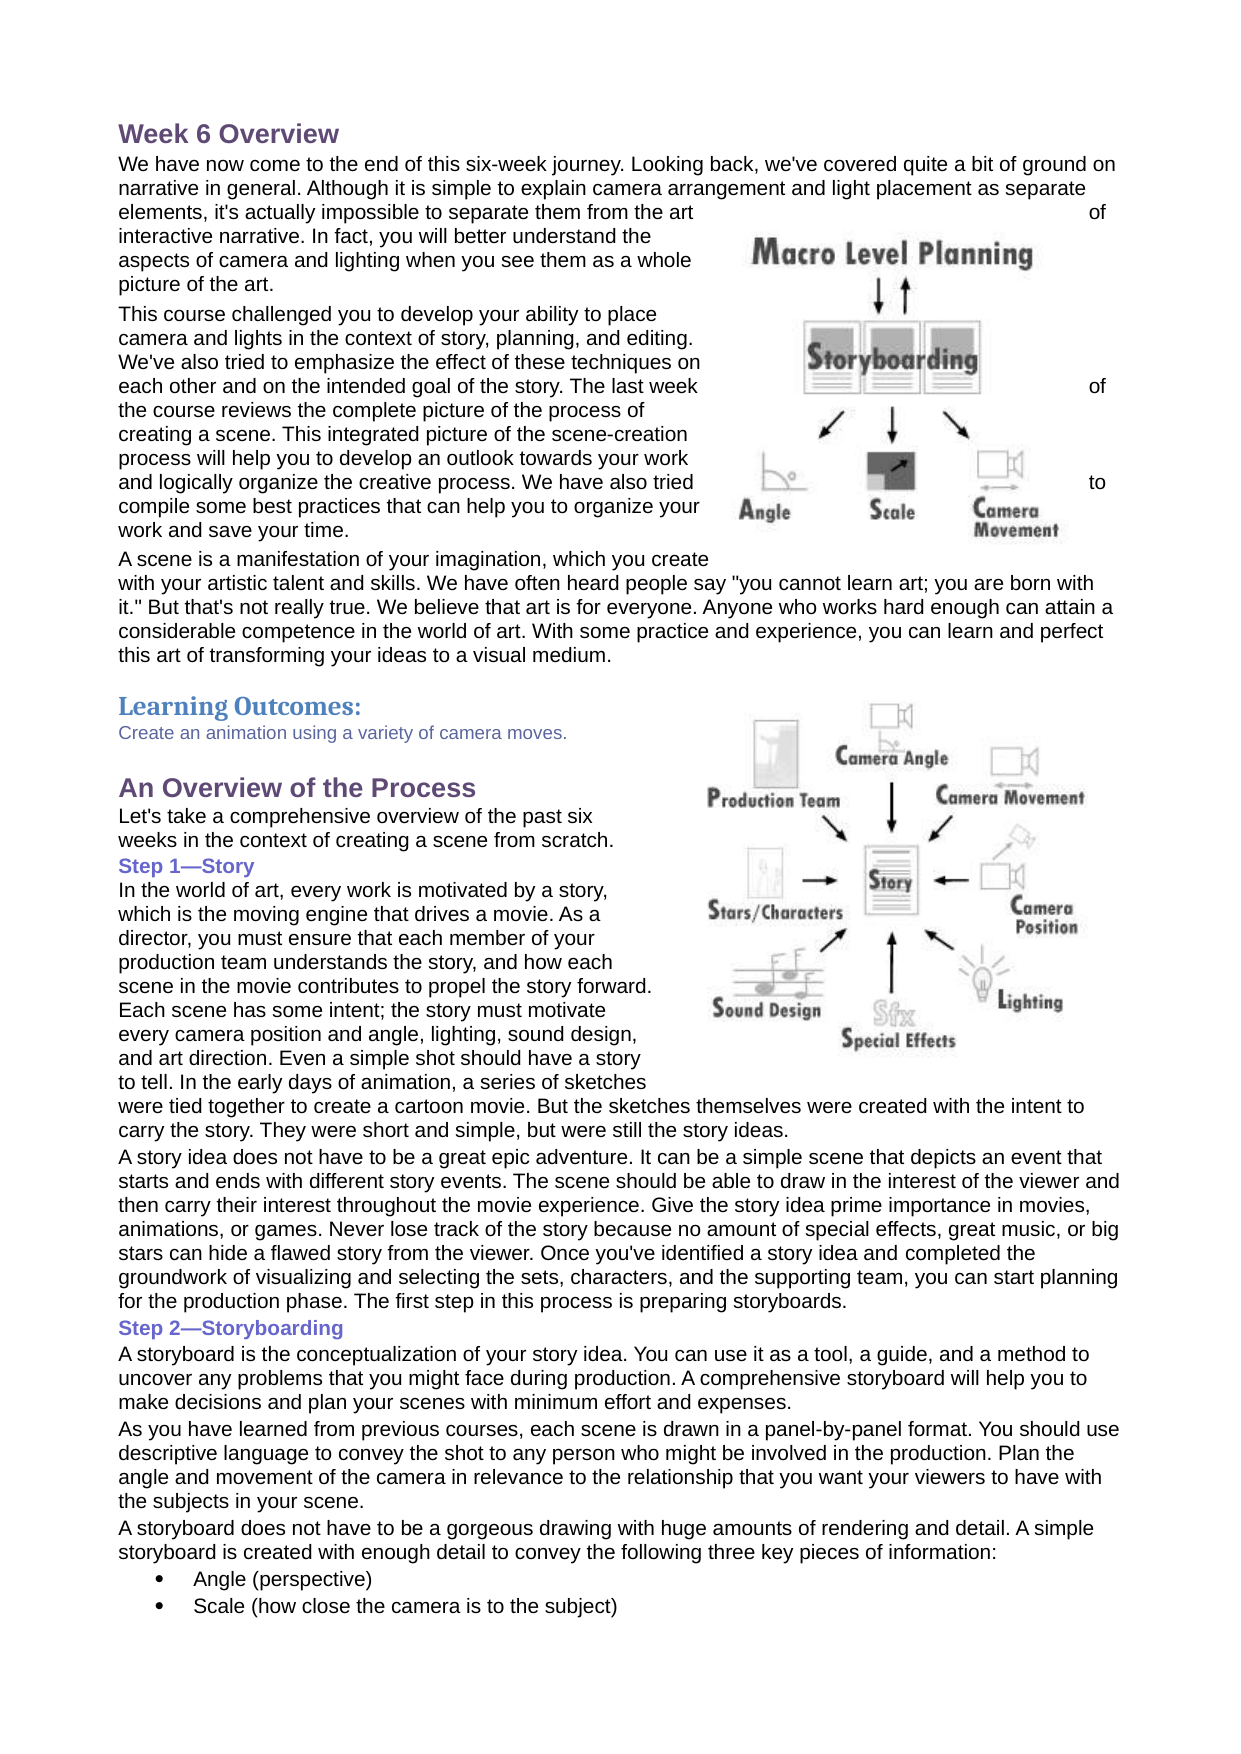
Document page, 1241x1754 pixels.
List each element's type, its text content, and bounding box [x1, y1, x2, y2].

text A story idea does not have to be a great epic adventure. It can be a simple scene that depicts an event that starts and ends with different story events. The scene should be able to draw in the interest of the viewer and then carry their interest throughout the movie experience. Give the story idea prime importance in movies, animations, or games. Never lose track of the story because no amount of special effects, great music, or big stars can hide a flawed story from the viewer. Once you've identified a story idea and completed the groundwork of visualizing and selecting the sets, characters, and the supporting team, you can start planning for the production phase. The first step in this process is preparing storyboards. [118, 1145, 1122, 1312]
subtitle Learning Outcomes: [118, 691, 672, 722]
text Step 1—Story In the world of art, every work is motivated by a story, which is the moving engine that drives a movie. As a director, you must ensure that each member of your production team understands the story, and how each scene in the movie contributes to propel the story forward. Each scene has some intent; the story must motivate every camera position and angle, lighting, sound design, and art direction. Even a simple shot should have a story to tell. In the early days of animation, a series of sketches were tied together to create a cartoon movie. But the sketches themselves were created with the intent to carry the story. They were short and simple, but were still the story ideas. [118, 854, 1122, 1142]
text Let's take a comprehensive overview of the past six weeks in the context of creating a scene from scratch. [118, 803, 672, 851]
text A scene is a manifestation of your imagination, which you create with your artistic talent and skills. We have often heard people say "you cannot learn art; you are born with it." But that's not really true. We believe that art is for everyone. Anyone who works hard enough can attain a considerable competence in the world of art. With some practice and experience, you can learn and perfect this art of transforming your ideas to a visual medium. [118, 547, 1122, 667]
text A storyboard is the conceptualization of your story idea. You can use it as a tool, a guide, and a method to uncover any problems that you might face during production. A comprehensive storyboard will help you to make decisions and plan your scenes with minimum effort and expenses. [118, 1342, 1122, 1414]
text Week 6 Overview [118, 118, 1122, 149]
text This course challenged you to develop your ability to place camera and lights in the context of story, planning, and editing. We've also tried to emphasize the effect of these techniques on each other and on the intended goal of the story. The last week of the course reviews the complete picture of the process of creating a scene. This integrated picture of the scene-creation process will help you to develop an outlook towards your work and logically organize the creative process. We have also tried to compile some best practices that can help you to organize your work and save your time. [1070, 302, 1122, 541]
list Angle (perspective) [156, 1567, 1122, 1591]
text Step 2—Storyboarding [118, 1315, 1122, 1339]
text As you have learned from previous courses, each scene is drawn in a panel-by-panel format. You should use descriptive language to convey the shot to any person who might be involved in the production. Plan the angle and movement of the camera in relevance to the relationship that you want your viewers to have with the subjects in your scene. [118, 1417, 1122, 1513]
text [1097, 772, 1122, 803]
subtitle [1097, 691, 1122, 722]
text This course challenged you to develop your ability to place camera and lights in the context of story, planning, and editing. We've also tried to emphasize the effect of these techniques on each other and on the intended goal of the story. The last week of the course reviews the complete picture of the process of creating a scene. This integrated picture of the scene-creation process will help you to develop an outlook towards your work and logically organize the creative process. We have also tried to compile some best practices that can help you to organize your work and save your time. [118, 302, 730, 541]
text A storyboard does not have to be a gorgeous drawing with huge amounts of rendering and detail. A simple storyboard is created with enough detail to convey the following three key pieces of information: [118, 1516, 1122, 1564]
picture [672, 690, 1097, 1092]
picture [730, 219, 1070, 562]
text We have now come to the end of this six-week journey. Looking back, we've covered quite a bit of ground on narrative in general. Although it is simple to explain camera arrangement and light placement as separate elements, it's actually impossible to separate them from the art of interactive narrative. In fact, you will better understand the aspects of camera and lighting when you see them as a whole picture of the art. [118, 152, 1122, 296]
text An Overview of the Process [118, 772, 672, 803]
text Create an animation using a variety of camera moves. [118, 722, 672, 743]
list Scale (how close the camera is to the subject) [156, 1594, 1122, 1618]
